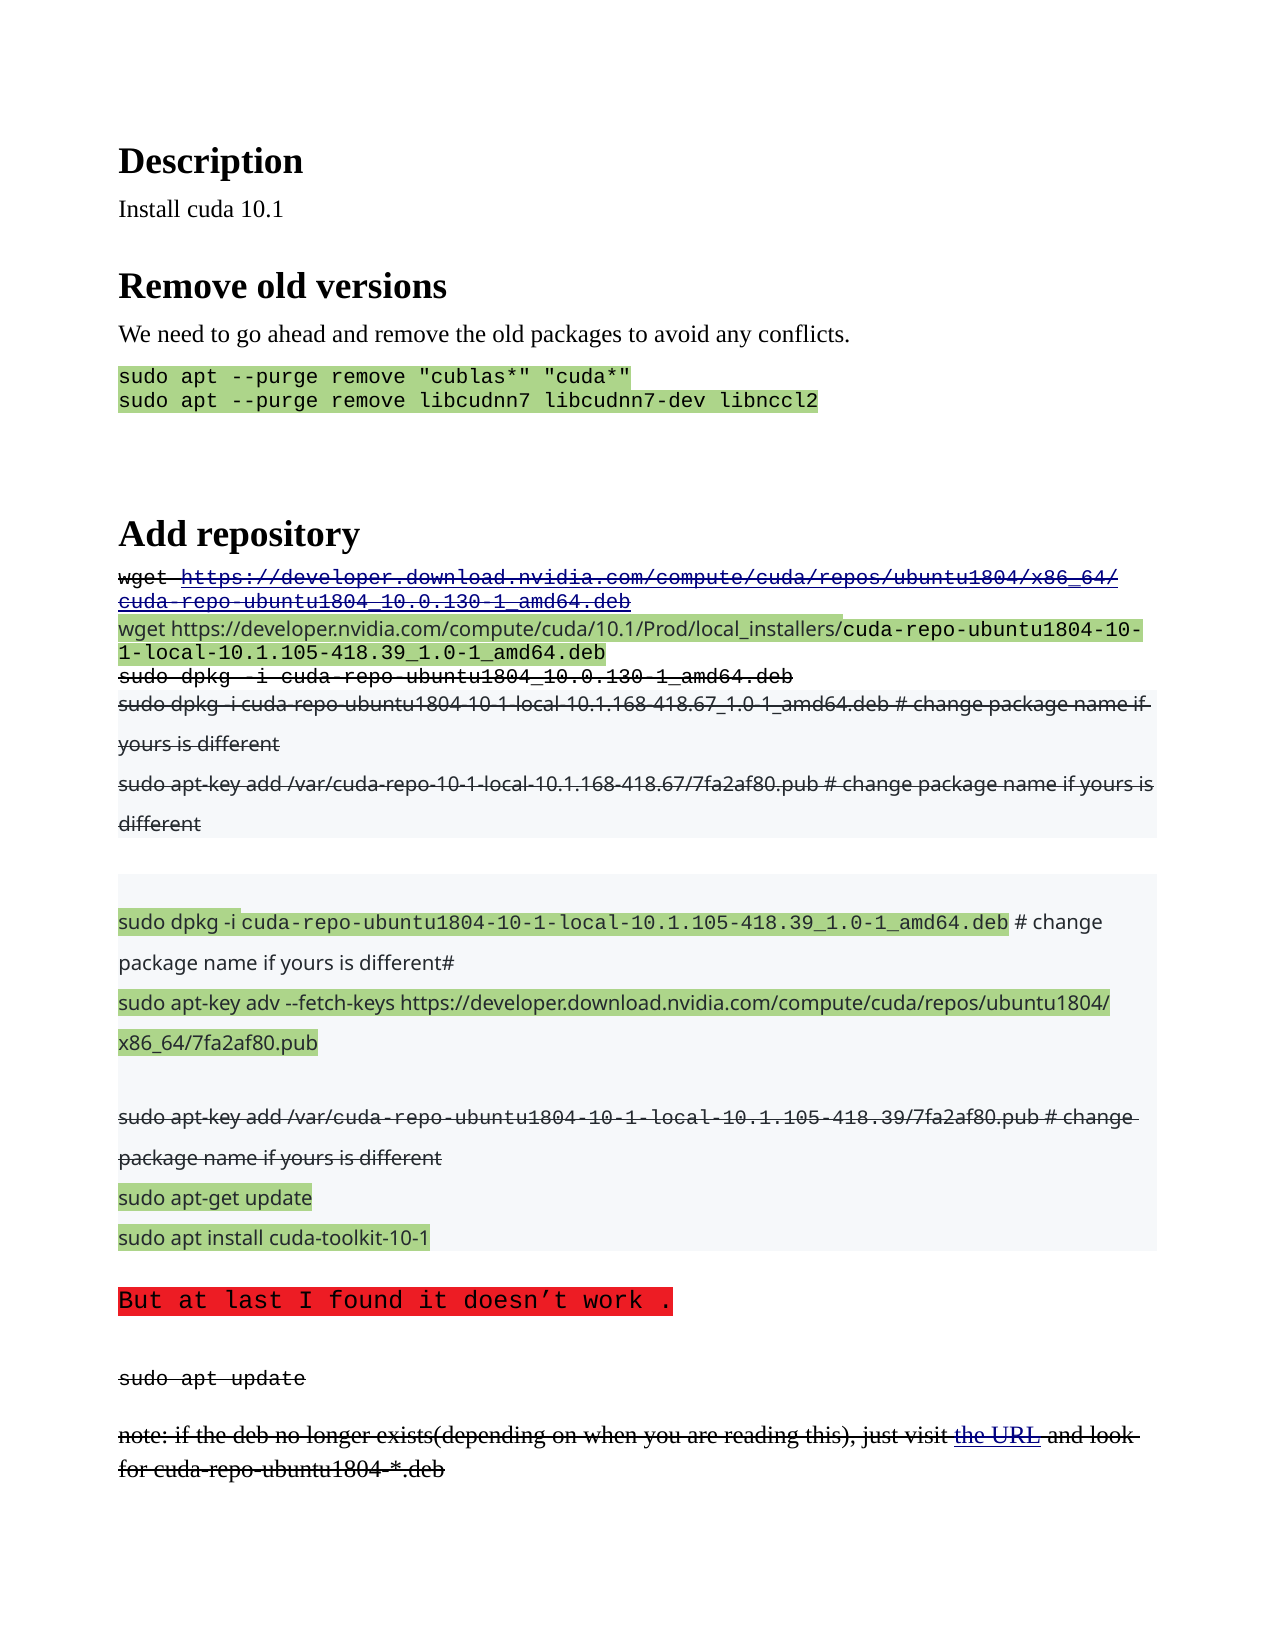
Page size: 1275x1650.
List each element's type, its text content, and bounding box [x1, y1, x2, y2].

text sudo dpkg -i cuda-repo-ubuntu1804-10-1-local-10.1.105-418.39_1.0-1_amd64.deb # change package name if yours is different# [118, 908, 1157, 976]
text sudo apt-key adv --fetch-keys https://developer.download.nvidia.com/compute/cuda/repos/ubuntu1804/x86_64/7fa2af80.pub [118, 988, 1157, 1056]
subtitle Add repository [118, 511, 1157, 554]
text sudo dpkg -i cuda-repo-ubuntu1804-10-1-local-10.1.168-418.67_1.0-1_amd64.deb # change package name if yours is different [118, 690, 1157, 757]
text sudo apt update [118, 1367, 1157, 1391]
text sudo apt-get update [118, 1183, 1157, 1211]
text sudo dpkg -i cuda-repo-ubuntu1804_10.0.130-1_amd64.deb [118, 666, 1157, 690]
text sudo apt --purge remove "cublas*" "cuda*" [118, 366, 1157, 390]
text sudo apt-key add /var/cuda-repo-10-1-local-10.1.168-418.67/7fa2af80.pub # change package name if yours is different [118, 770, 1157, 838]
text sudo apt-key add /var/cuda-repo-ubuntu1804-10-1-local-10.1.105-418.39/7fa2af80.pub # change package name if yours is different [118, 1103, 1157, 1171]
text We need to go ahead and remove the old packages to avoid any conflicts. [118, 319, 1157, 347]
text sudo apt --purge remove libcudnn7 libcudnn7-dev libnccl2 [118, 390, 1157, 413]
text But at last I found it doesn’t work . [118, 1287, 1157, 1316]
text note: if the deb no longer exists(depending on when you are reading this), just visit the URL and look for cuda-repo-ubuntu1804-*.deb [118, 1421, 1157, 1482]
subtitle Description [118, 139, 1157, 182]
text Install cuda 10.1 [118, 194, 1157, 223]
subtitle Remove old versions [118, 263, 1157, 306]
text wget https://developer.nvidia.com/compute/cuda/10.1/Prod/local_installers/cuda-repo-ubuntu1804-10-1-local-10.1.105-418.39_1.0-1_amd64.deb [118, 614, 1157, 666]
text wget https://developer.download.nvidia.com/compute/cuda/repos/ubuntu1804/x86_64/cuda-repo-ubuntu1804_10.0.130-1_amd64.deb [118, 567, 1157, 614]
text sudo apt install cuda-toolkit-10-1 [118, 1223, 1157, 1251]
